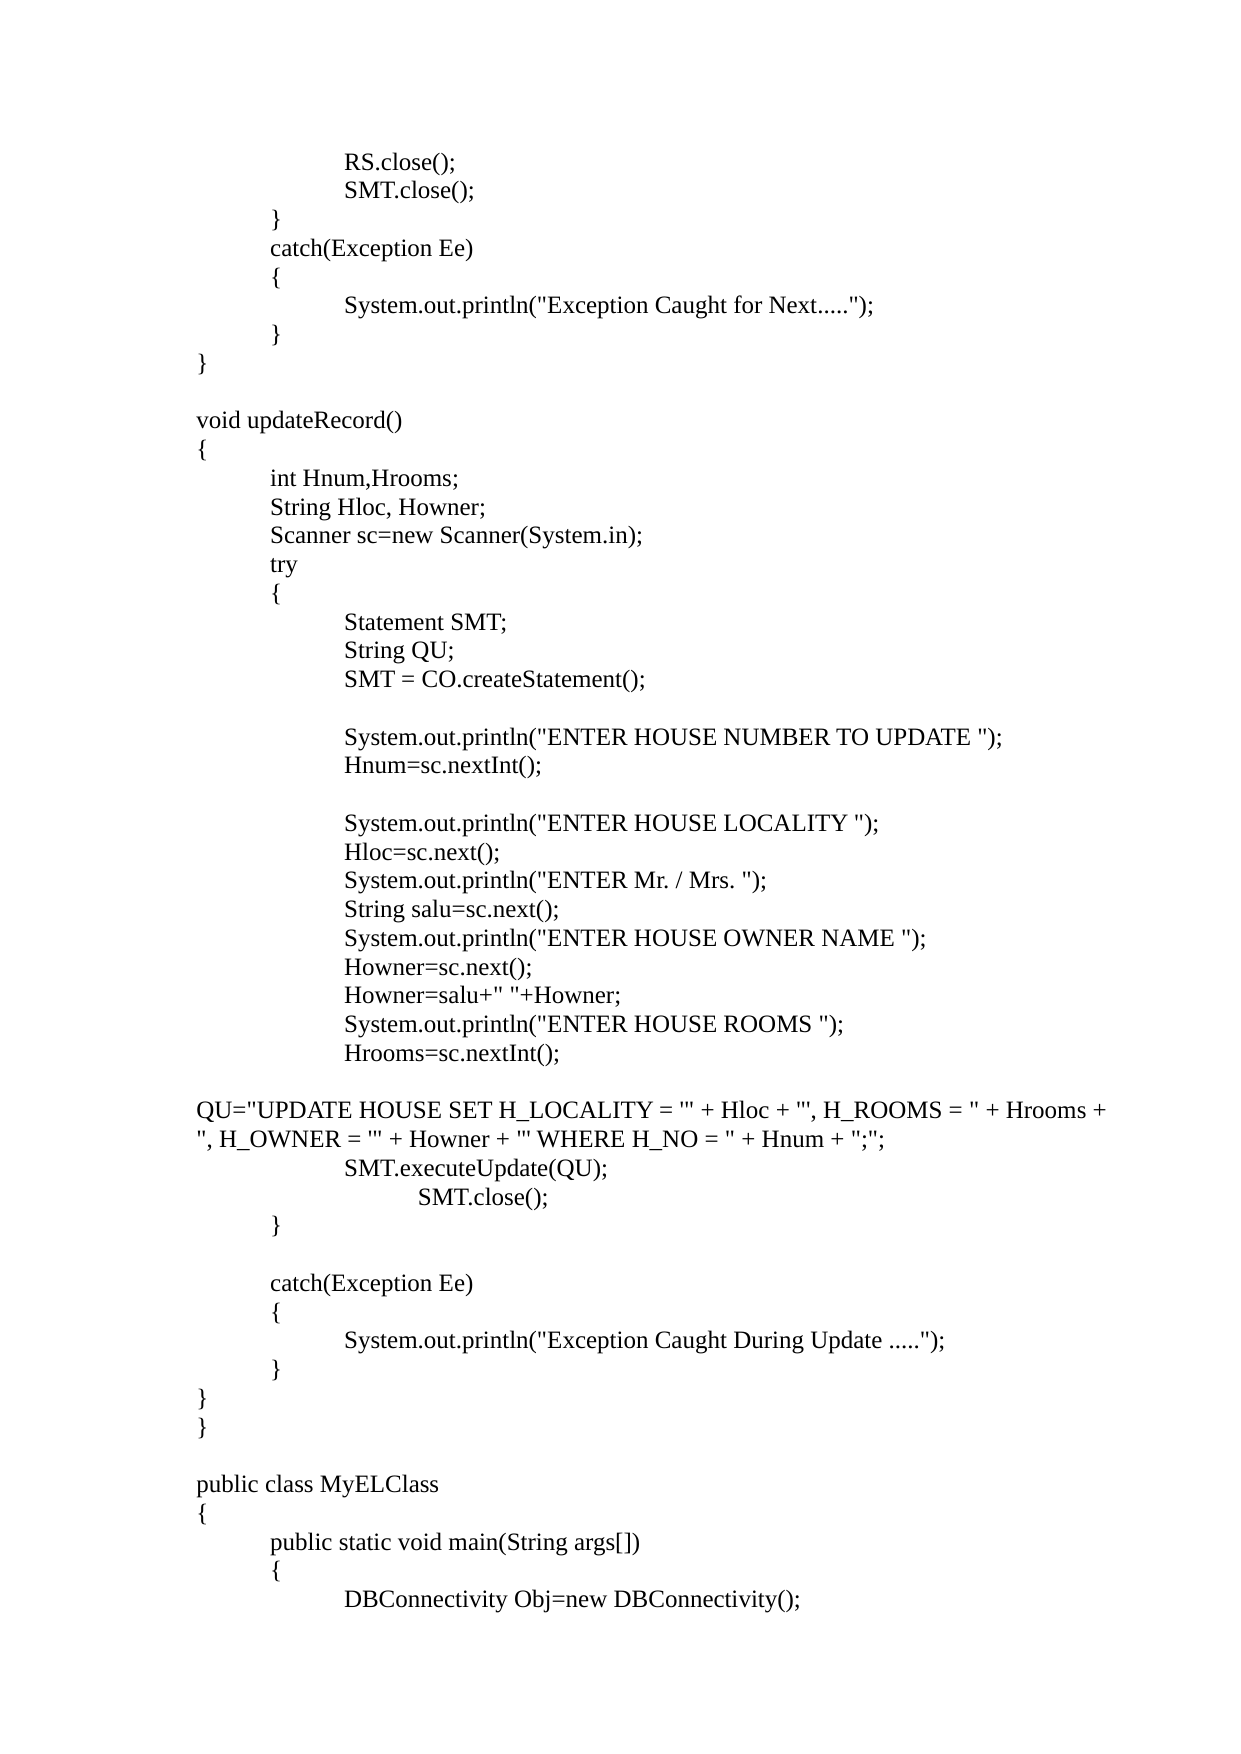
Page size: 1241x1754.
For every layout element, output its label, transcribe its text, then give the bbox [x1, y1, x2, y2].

text { [196, 578, 1122, 607]
text Howner=sc.next(); [196, 952, 1122, 981]
text public static void main(String args[]) [196, 1527, 1122, 1556]
text } [196, 1354, 1122, 1383]
text { [196, 434, 1122, 463]
text } [196, 1412, 1122, 1441]
text public class MyELClass [196, 1469, 1122, 1498]
text Hrooms=sc.nextInt(); [196, 1038, 1122, 1067]
text } [196, 319, 1122, 348]
text String salu=sc.next(); [196, 894, 1122, 923]
text try [196, 549, 1122, 578]
text String Hloc, Howner; [196, 492, 1122, 521]
text System.out.println("Exception Caught During Update ....."); [196, 1326, 1122, 1354]
text } [196, 1211, 1122, 1239]
text { [196, 262, 1122, 291]
text SMT.close(); [196, 1182, 1122, 1211]
text QU="UPDATE HOUSE SET H_LOCALITY = '" + Hloc + "', H_ROOMS = " + Hrooms + ", H_OWNER = '" + Howner + "' WHERE H_NO = " + Hnum + ";"; [196, 1096, 1122, 1153]
text Hnum=sc.nextInt(); [196, 751, 1122, 779]
text { [196, 1556, 1122, 1584]
text System.out.println("ENTER Mr. / Mrs. "); [196, 866, 1122, 894]
text DBConnectivity Obj=new DBConnectivity(); [196, 1584, 1122, 1613]
text } [196, 1383, 1122, 1412]
text System.out.println("ENTER HOUSE OWNER NAME "); [196, 923, 1122, 952]
text Hloc=sc.next(); [196, 837, 1122, 866]
text System.out.println("ENTER HOUSE LOCALITY "); [196, 808, 1122, 837]
text System.out.println("Exception Caught for Next....."); [196, 291, 1122, 319]
text Scanner sc=new Scanner(System.in); [196, 521, 1122, 549]
text int Hnum,Hrooms; [196, 463, 1122, 492]
text Statement SMT; [196, 607, 1122, 636]
text SMT = CO.createStatement(); [196, 664, 1122, 693]
text Howner=salu+" "+Howner; [196, 981, 1122, 1009]
text } [196, 204, 1122, 233]
text RS.close(); [196, 147, 1122, 176]
text catch(Exception Ee) [196, 1268, 1122, 1297]
text } [196, 348, 1122, 377]
text void updateRecord() [196, 406, 1122, 434]
text SMT.executeUpdate(QU); [196, 1153, 1122, 1182]
text { [196, 1498, 1122, 1527]
text catch(Exception Ee) [196, 233, 1122, 262]
text SMT.close(); [196, 176, 1122, 204]
text System.out.println("ENTER HOUSE NUMBER TO UPDATE "); [196, 722, 1122, 751]
text { [196, 1297, 1122, 1326]
text String QU; [196, 636, 1122, 664]
text System.out.println("ENTER HOUSE ROOMS "); [196, 1009, 1122, 1038]
